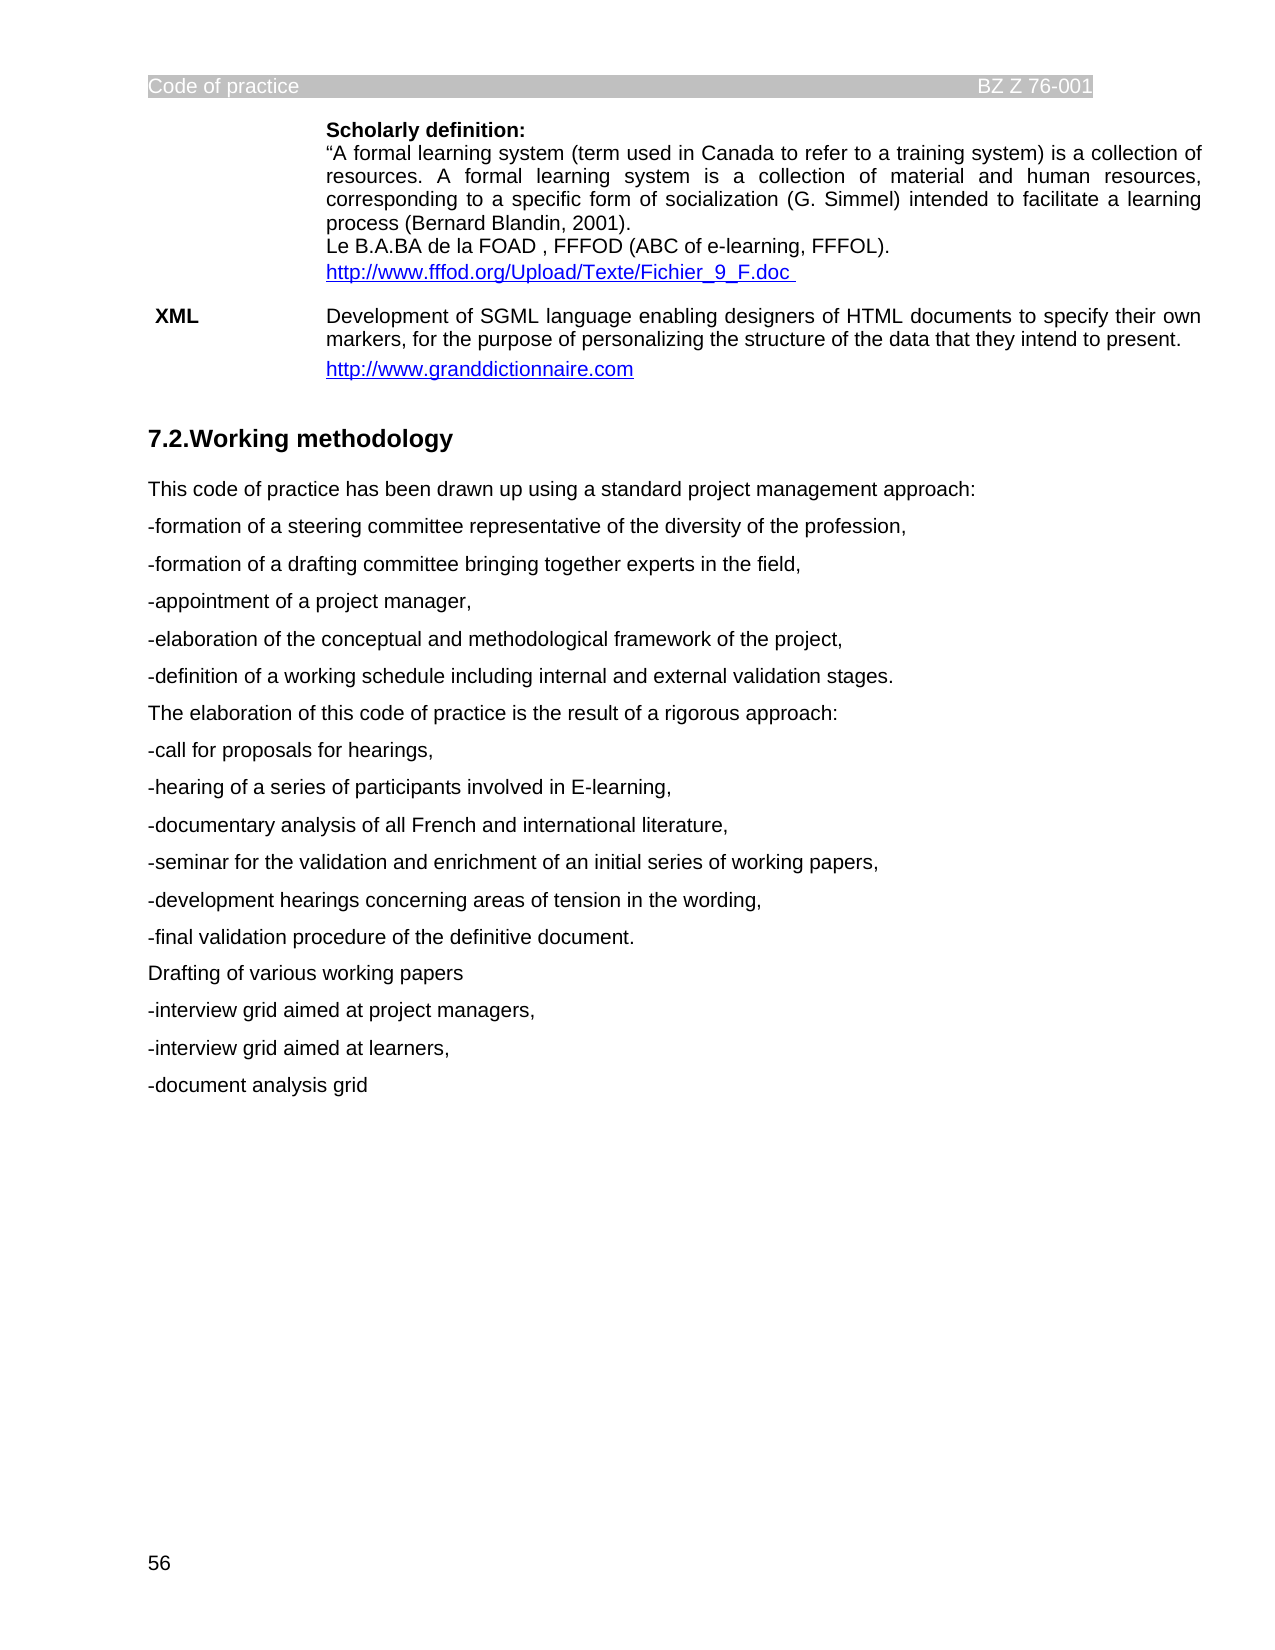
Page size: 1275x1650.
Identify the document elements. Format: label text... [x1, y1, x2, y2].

list formation of a drafting committee bringing together experts in the field, [148, 551, 1127, 576]
table_header Development of SGML language enabling designers of HTML documents to specify their own markers, for the purpose of personalizing the structure of the data that they intend to present. [319, 305, 1210, 358]
text Drafting of various working papers [148, 962, 1127, 985]
text This code of practice has been drawn up using a standard project management approach: [148, 478, 1127, 501]
subtitle Working methodology [148, 425, 1127, 453]
list elaboration of the conceptual and methodological framework of the project, [148, 626, 1127, 651]
table_cell [148, 118, 318, 304]
list definition of a working schedule including internal and external validation stages. [148, 663, 1127, 688]
text The elaboration of this code of practice is the result of a rigorous approach: [148, 701, 1127, 724]
list formation of a steering committee representative of the diversity of the profession, [148, 513, 1127, 538]
list interview grid aimed at learners, [148, 1035, 1127, 1060]
table_cell http://www.fffod.org/Upload/Texte/Fichier_9_F.doc [319, 261, 1210, 304]
table_cell http://www.granddictionnaire.com [319, 358, 1210, 400]
list final validation procedure of the definitive document. [148, 924, 1127, 949]
list hearing of a series of participants involved in E-learning, [148, 774, 1127, 799]
list call for proposals for hearings, [148, 737, 1127, 762]
table_cell XML [148, 305, 318, 400]
list development hearings concerning areas of tension in the wording, [148, 887, 1127, 912]
table_cell Scholarly definition: “A formal learning system (term used in Canada to refer to a training system) is a collection of resources. A formal learning system is a collection of material and human resources, corresponding to a specific form of socialization (G. Simmel) intended to facilitate a learning process (Bernard Blandin, 2001). [319, 118, 1210, 234]
list seminar for the validation and enrichment of an initial series of working papers, [148, 849, 1127, 874]
list appointment of a project manager, [148, 588, 1127, 613]
table_cell Le B.A.BA de la FOAD , FFFOD (ABC of e-learning, FFFOL). [319, 234, 1210, 261]
list interview grid aimed at project managers, [148, 997, 1127, 1022]
list documentary analysis of all French and international literature, [148, 812, 1127, 837]
list document analysis grid [148, 1072, 1127, 1097]
